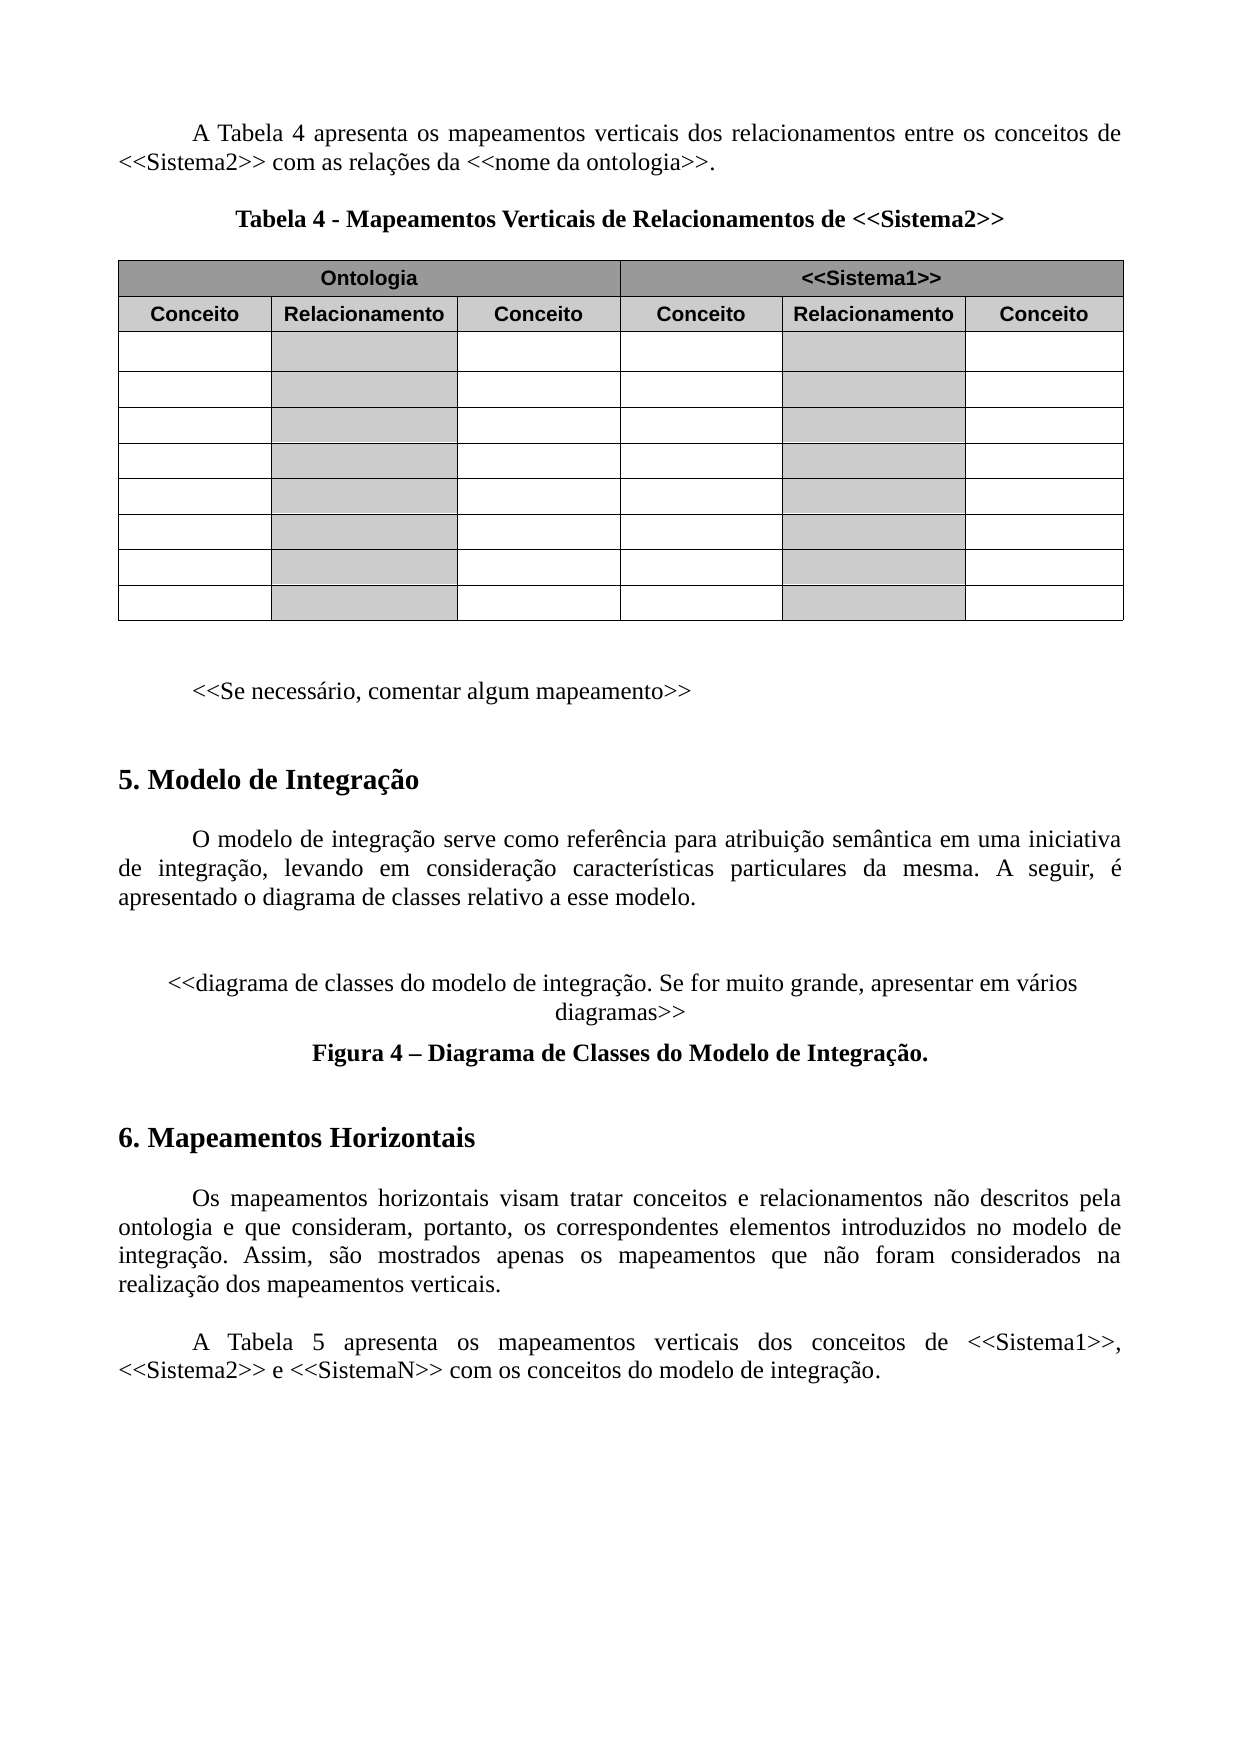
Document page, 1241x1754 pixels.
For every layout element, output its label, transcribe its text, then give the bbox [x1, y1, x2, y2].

table_cell [272, 550, 457, 584]
table_cell Relacionamento [272, 297, 457, 331]
table_cell [621, 515, 782, 549]
table_cell [272, 479, 457, 513]
table_cell [119, 444, 271, 478]
table_cell [272, 372, 457, 407]
table_cell [458, 408, 620, 442]
table_cell [458, 586, 620, 620]
table_cell [272, 444, 457, 478]
table_cell [966, 586, 1123, 620]
text Tabela 4 - Mapeamentos Verticais de Relacionamentos de <<Sistema2>> [118, 204, 1122, 233]
table_cell [783, 444, 965, 478]
table_cell Conceito [966, 297, 1123, 331]
table_cell [783, 372, 965, 407]
text <<diagrama de classes do modelo de integração. Se for muito grande, apresentar em vários diagramas>> [118, 968, 1122, 1026]
table_cell [621, 479, 782, 513]
table_cell [119, 550, 271, 584]
table_cell [966, 479, 1123, 513]
table_cell [458, 372, 620, 407]
table_cell [966, 332, 1123, 371]
table_cell [272, 515, 457, 549]
table_cell [119, 372, 271, 407]
table_cell [621, 586, 782, 620]
table_cell [966, 372, 1123, 407]
text A Tabela 5 apresenta os mapeamentos verticais dos conceitos de <<Sistema1>>, <<Sistema2>> e <<SistemaN>> com os conceitos do modelo de integração. [118, 1327, 1122, 1384]
table_cell [119, 408, 271, 442]
table_cell [966, 444, 1123, 478]
table_cell [966, 408, 1123, 442]
text <<Se necessário, comentar algum mapeamento>> [118, 676, 1122, 704]
table_cell [458, 515, 620, 549]
table_cell [621, 444, 782, 478]
text 5. Modelo de Integração [118, 762, 1122, 796]
table_cell [272, 408, 457, 442]
table_header Ontologia [119, 261, 620, 296]
table_cell [621, 332, 782, 371]
table_cell Conceito [458, 297, 620, 331]
table_header <<Sistema1>> [621, 261, 1123, 296]
table_cell [119, 479, 271, 513]
table_cell [783, 408, 965, 442]
table_cell [783, 550, 965, 584]
table_cell [119, 515, 271, 549]
table_cell Relacionamento [783, 297, 965, 331]
table_cell [458, 444, 620, 478]
table_cell [458, 550, 620, 584]
table_cell Conceito [621, 297, 782, 331]
table_cell [783, 332, 965, 371]
table_cell [458, 332, 620, 371]
table_cell [966, 515, 1123, 549]
table_cell [783, 479, 965, 513]
table_cell [272, 332, 457, 371]
table_cell [621, 408, 782, 442]
table_cell Conceito [119, 297, 271, 331]
table_cell [272, 586, 457, 620]
text O modelo de integração serve como referência para atribuição semântica em uma iniciativa de integração, levando em consideração características particulares da mesma. A seguir, é apresentado o diagrama de classes relativo a esse modelo. [118, 824, 1122, 911]
text A Tabela 4 apresenta os mapeamentos verticais dos relacionamentos entre os conceitos de <<Sistema2>> com as relações da <<nome da ontologia>>. [118, 118, 1122, 176]
table_cell [119, 332, 271, 371]
table_cell [119, 586, 271, 620]
table_cell [783, 515, 965, 549]
table_cell [621, 550, 782, 584]
text Figura 4 – Diagrama de Classes do Modelo de Integração. [118, 1038, 1122, 1067]
text Os mapeamentos horizontais visam tratar conceitos e relacionamentos não descritos pela ontologia e que consideram, portanto, os correspondentes elementos introduzidos no modelo de integração. Assim, são mostrados apenas os mapeamentos que não foram considerados na realização dos mapeamentos verticais. [118, 1183, 1122, 1298]
table_cell [966, 550, 1123, 584]
table_cell [783, 586, 965, 620]
text 6. Mapeamentos Horizontais [118, 1121, 1122, 1154]
table_cell [621, 372, 782, 407]
table_cell [458, 479, 620, 513]
